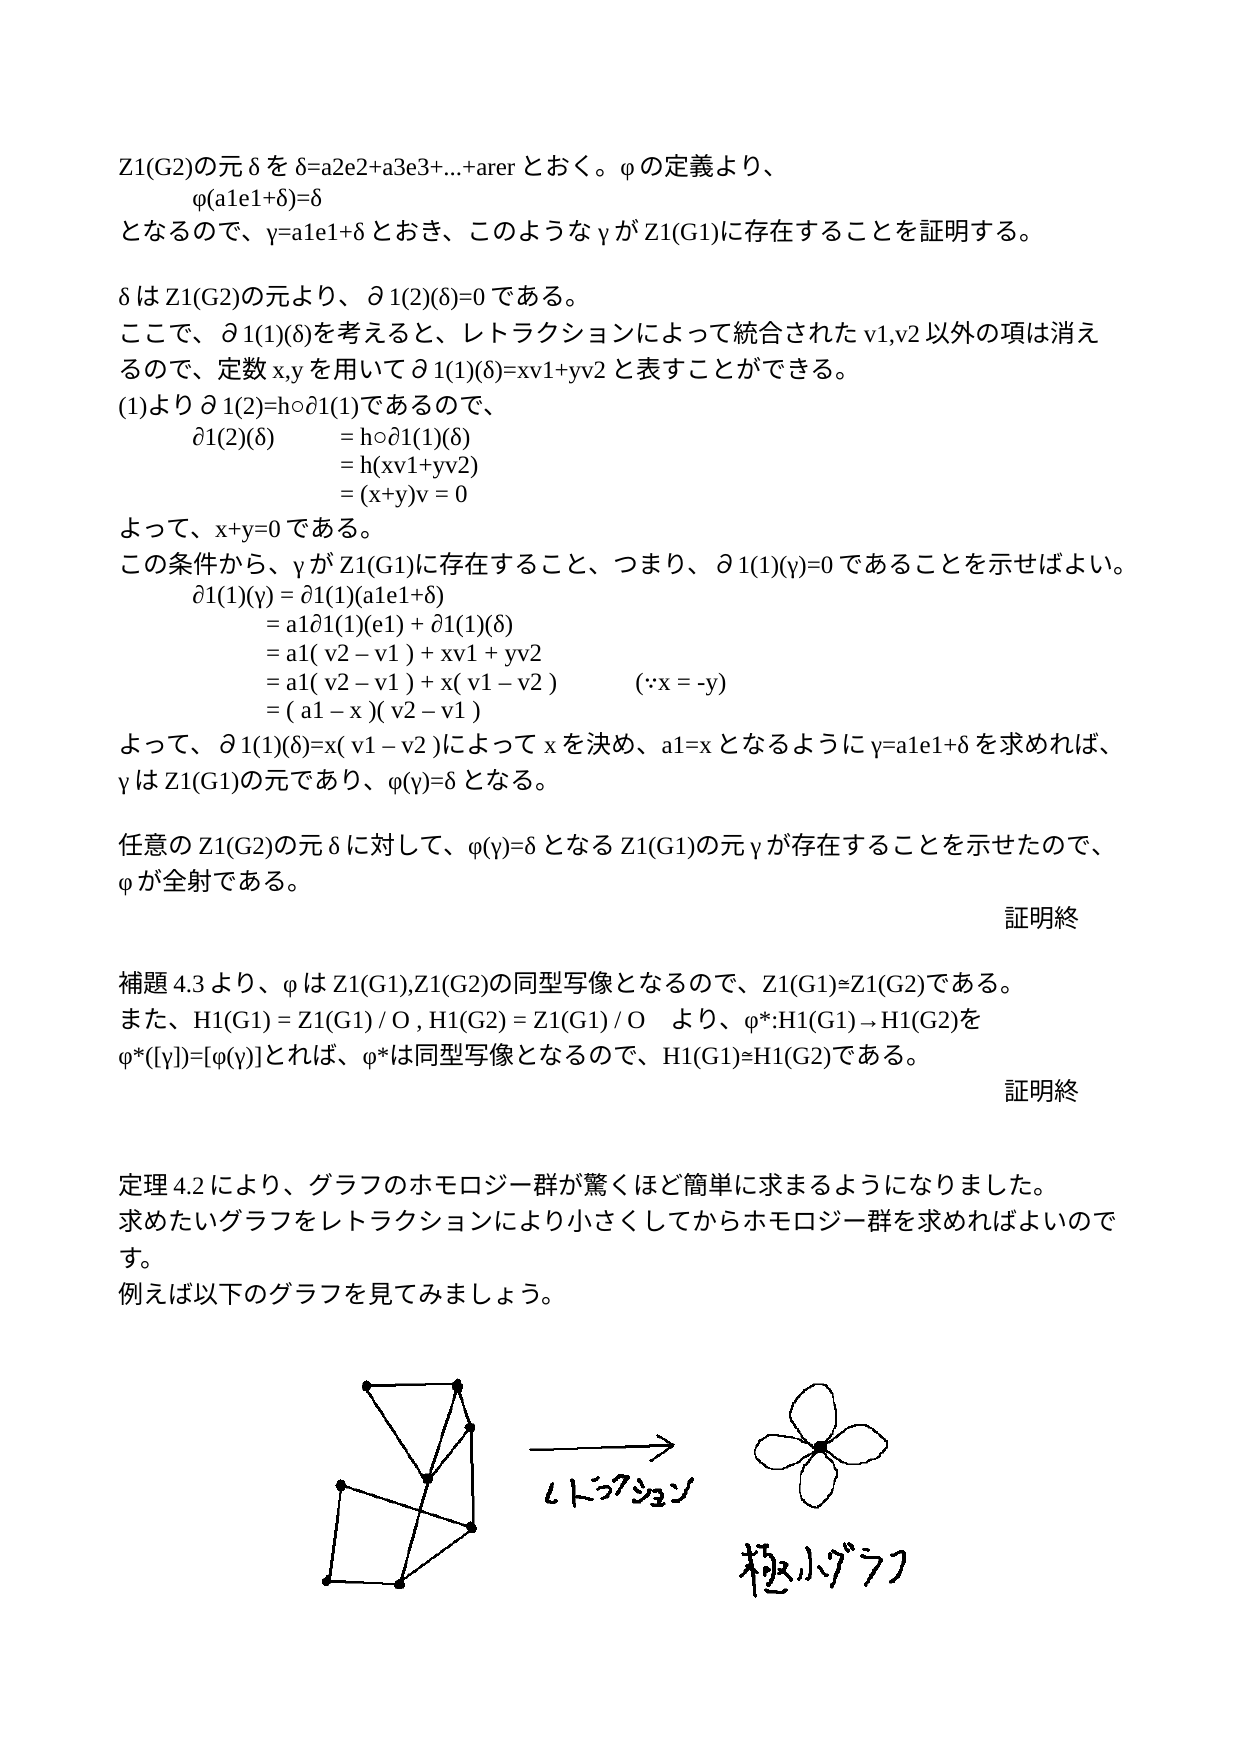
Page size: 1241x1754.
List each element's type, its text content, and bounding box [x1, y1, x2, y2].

text = ( a1 – x )( v2 – v1 ) [118, 696, 1122, 724]
text この条件から、γがZ1(G1)に存在すること、つまり、∂1(1)(γ)=0であることを示せばよい。 [118, 544, 1122, 581]
text = h(xv1+yv2) [118, 451, 1122, 479]
text (1)より∂1(2)=h○∂1(1)であるので、 [118, 386, 1122, 422]
text φ(a1e1+δ)=δ [118, 183, 1122, 212]
text また、H1(G1) = Z1(G1) / O , H1(G2) = Z1(G1) / O より、φ*:H1(G1)→H1(G2)をφ*([γ])=[φ(γ)]とれば、φ*は同型写像となるので、H1(G1)≅H1(G2)である。 [118, 999, 1122, 1072]
text 証明終 [118, 898, 1122, 934]
text 例えば以下のグラフを見てみましょう。 [118, 1274, 1122, 1311]
text よって、x+y=0である。 [118, 508, 1122, 544]
text 補題4.3より、φはZ1(G1),Z1(G2)の同型写像となるので、Z1(G1)≅Z1(G2)である。 [118, 963, 1122, 999]
text 任意のZ1(G2)の元δに対して、φ(γ)=δとなるZ1(G1)の元γが存在することを示せたので、φが全射である。 [118, 826, 1122, 898]
text = (x+y)v = 0 [118, 479, 1122, 508]
text = a1( v2 – v1 ) + xv1 + yv2 [118, 638, 1122, 667]
text δはZ1(G2)の元より、∂1(2)(δ)=0である。 [118, 277, 1122, 313]
text 証明終 [118, 1072, 1122, 1108]
text = a1( v2 – v1 ) + x( v1 – v2 ) (∵x = -y) [118, 667, 1122, 696]
text となるので、γ=a1e1+δとおき、このようなγがZ1(G1)に存在することを証明する。 [118, 212, 1122, 248]
text = a1∂1(1)(e1) + ∂1(1)(δ) [118, 609, 1122, 638]
text 定理4.2により、グラフのホモロジー群が驚くほど簡単に求まるようになりました。 [118, 1166, 1122, 1202]
text ∂1(2)(δ) = h○∂1(1)(δ) [118, 422, 1122, 451]
text ここで、∂1(1)(δ)を考えると、レトラクションによって統合されたv1,v2以外の項は消えるので、定数x,yを用いて∂1(1)(δ)=xv1+yv2と表すことができる。 [118, 313, 1122, 386]
text 求めたいグラフをレトラクションにより小さくしてからホモロジー群を求めればよいのです。 [118, 1202, 1122, 1274]
text Z1(G2)の元δをδ=a2e2+a3e3+...+arerとおく。φの定義より、 [118, 147, 1122, 183]
picture [295, 1339, 945, 1629]
text よって、∂1(1)(δ)=x( v1 – v2 )によってxを決め、a1=xとなるようにγ=a1e1+δを求めれば、γはZ1(G1)の元であり、φ(γ)=δとなる。 [118, 724, 1122, 797]
text ∂1(1)(γ) = ∂1(1)(a1e1+δ) [118, 581, 1122, 609]
